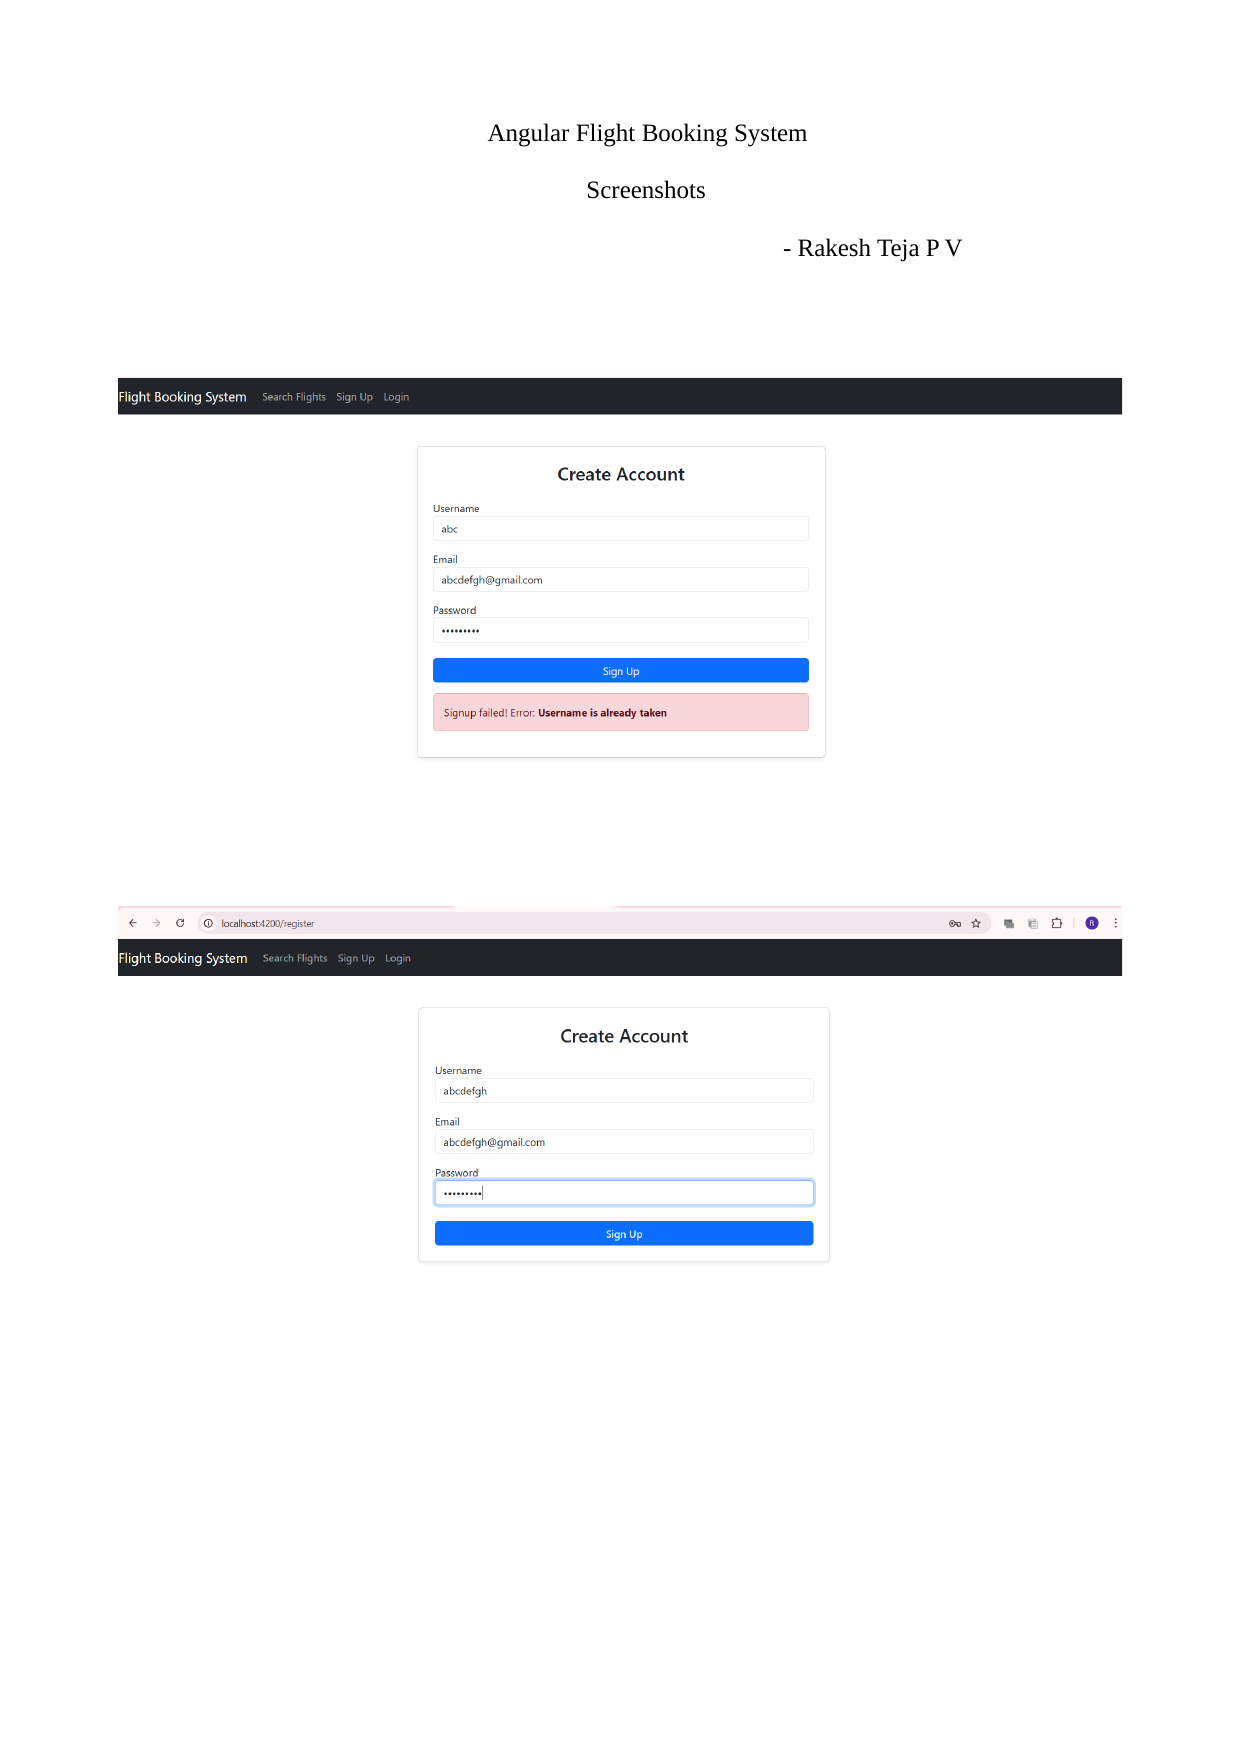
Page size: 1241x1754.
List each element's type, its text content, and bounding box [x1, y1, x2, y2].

picture [118, 906, 1123, 1418]
text Angular Flight Booking System [118, 118, 1122, 147]
text - Rakesh Teja P V [118, 233, 1122, 262]
picture [118, 376, 1123, 821]
text Screenshots [118, 176, 1122, 204]
